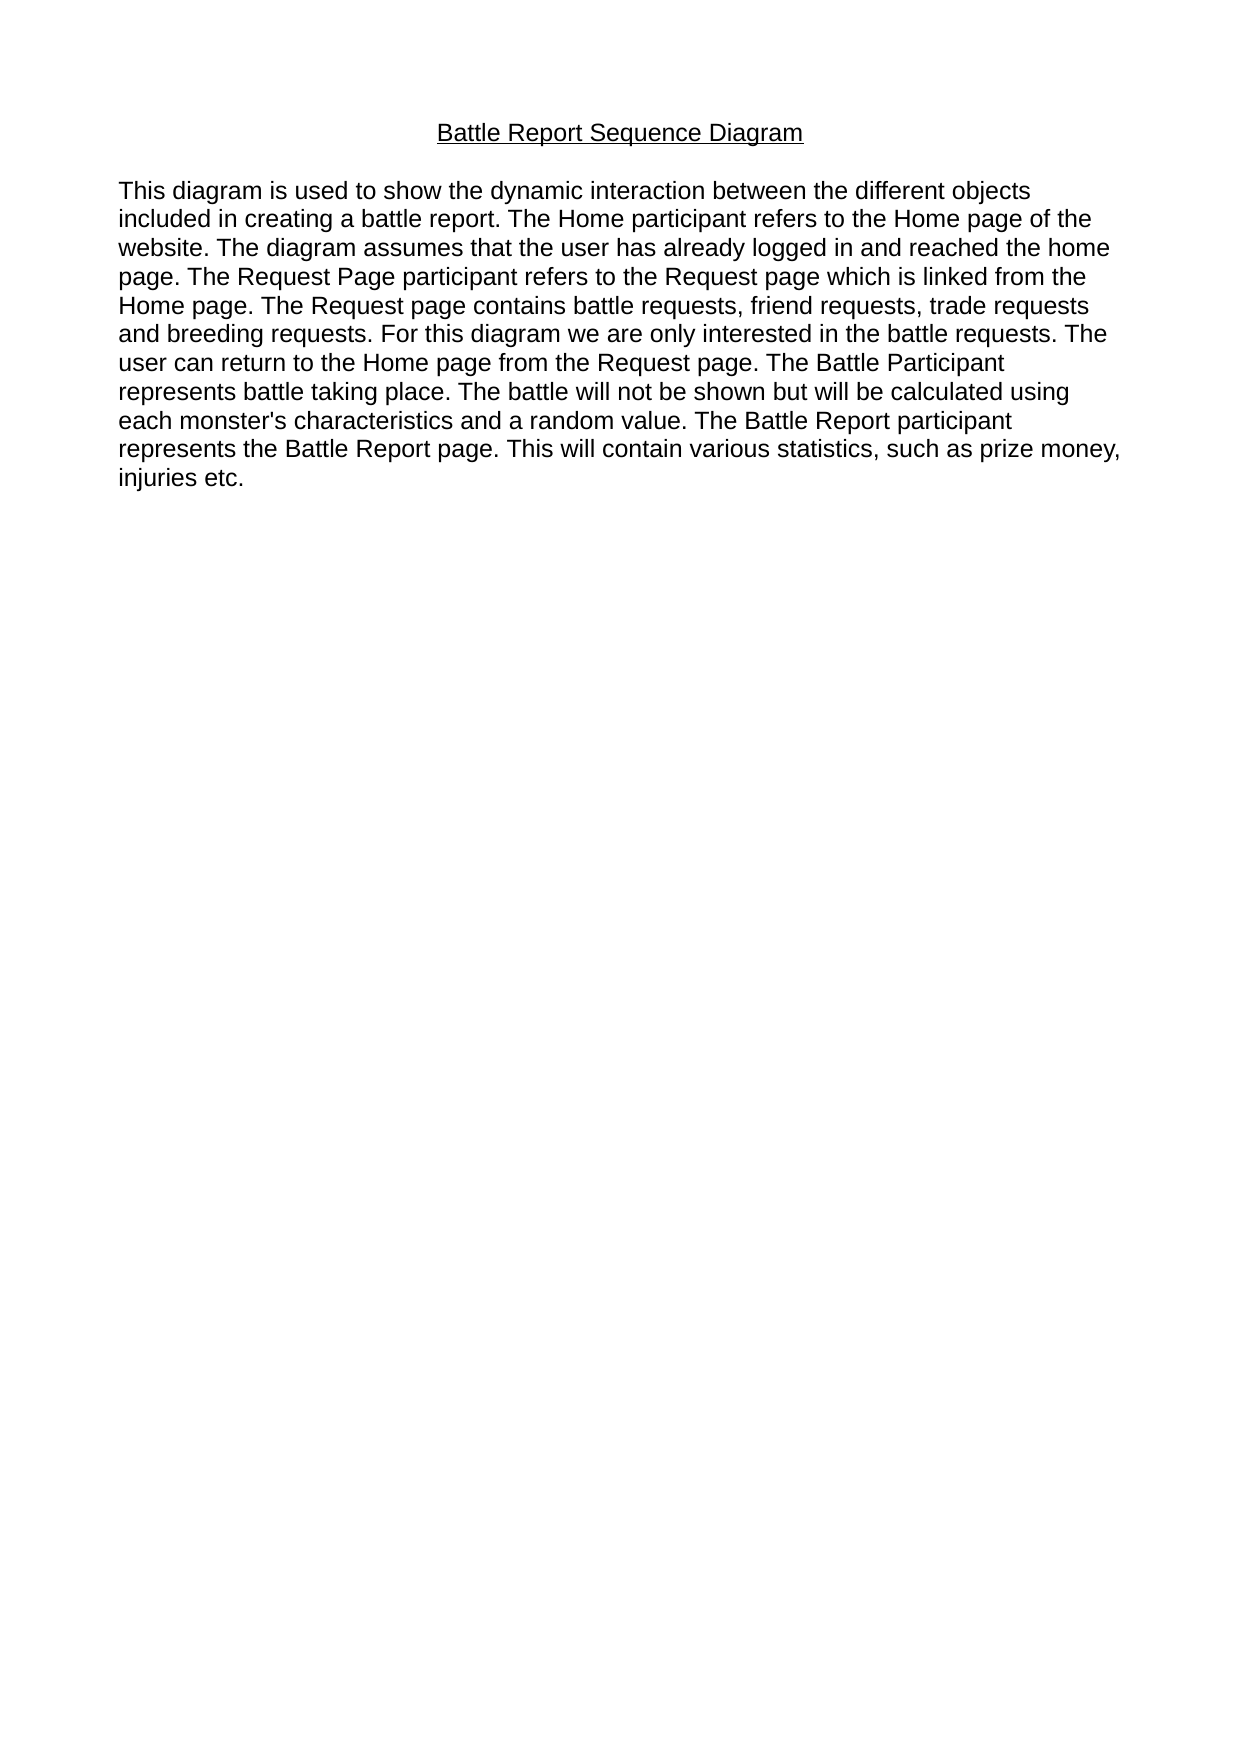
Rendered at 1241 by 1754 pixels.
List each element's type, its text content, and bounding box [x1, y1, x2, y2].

text This diagram is used to show the dynamic interaction between the different objects included in creating a battle report. The Home participant refers to the Home page of the website. The diagram assumes that the user has already logged in and reached the home page. The Request Page participant refers to the Request page which is linked from the Home page. The Request page contains battle requests, friend requests, trade requests and breeding requests. For this diagram we are only interested in the battle requests. The user can return to the Home page from the Request page. The Battle Participant represents battle taking place. The battle will not be shown but will be calculated using each monster's characteristics and a random value. The Battle Report participant represents the Battle Report page. This will contain various statistics, such as prize money, injuries etc. [118, 176, 1122, 492]
text Battle Report Sequence Diagram [118, 118, 1122, 147]
